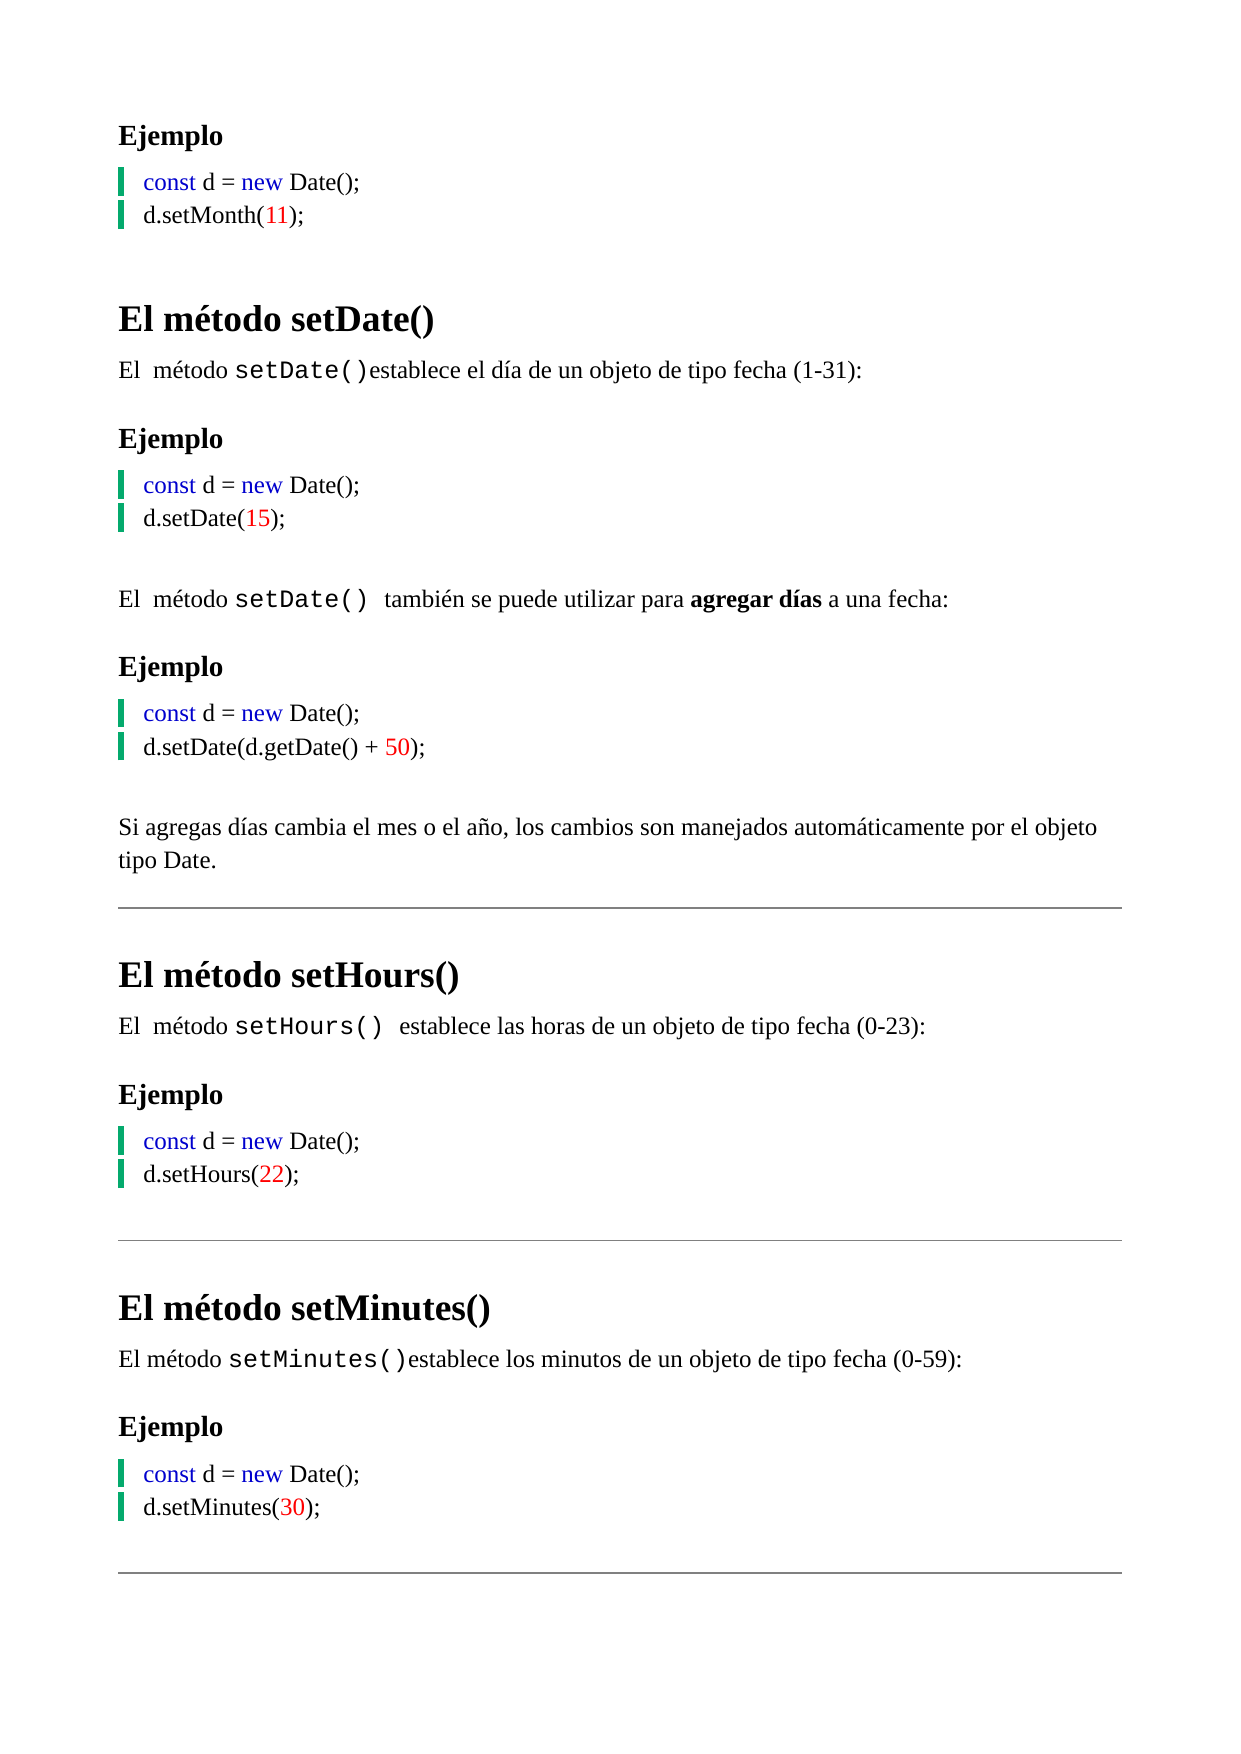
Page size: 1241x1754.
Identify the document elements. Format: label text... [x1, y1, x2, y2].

subtitle El método setMinutes() [118, 1285, 1122, 1328]
subtitle El método setHours() [118, 953, 1122, 996]
subtitle Ejemplo [118, 649, 1122, 683]
text El método setDate()establece el día de un objeto de tipo fecha (1-31): [118, 355, 1122, 386]
text const d = new Date(); d.setDate(d.getDate() + 50); [118, 698, 1122, 760]
subtitle Ejemplo [118, 1077, 1122, 1111]
text const d = new Date(); d.setDate(15); [118, 470, 1122, 532]
text El método setMinutes()establece los minutos de un objeto de tipo fecha (0-59): [118, 1344, 1122, 1375]
subtitle Ejemplo [118, 421, 1122, 454]
text const d = new Date(); d.setMinutes(30); [118, 1459, 1122, 1521]
text const d = new Date(); d.setMonth(11); [118, 167, 1122, 229]
text El método setDate() también se puede utilizar para agregar días a una fecha: [118, 584, 1122, 614]
subtitle Ejemplo [118, 1409, 1122, 1443]
text El método setHours() establece las horas de un objeto de tipo fecha (0-23): [118, 1011, 1122, 1042]
subtitle El método setDate() [118, 297, 1122, 340]
text Si agregas días cambia el mes o el año, los cambios son manejados automáticamente por el objeto tipo Date. [118, 812, 1122, 874]
subtitle Ejemplo [118, 118, 1122, 152]
text const d = new Date(); d.setHours(22); [118, 1126, 1122, 1188]
